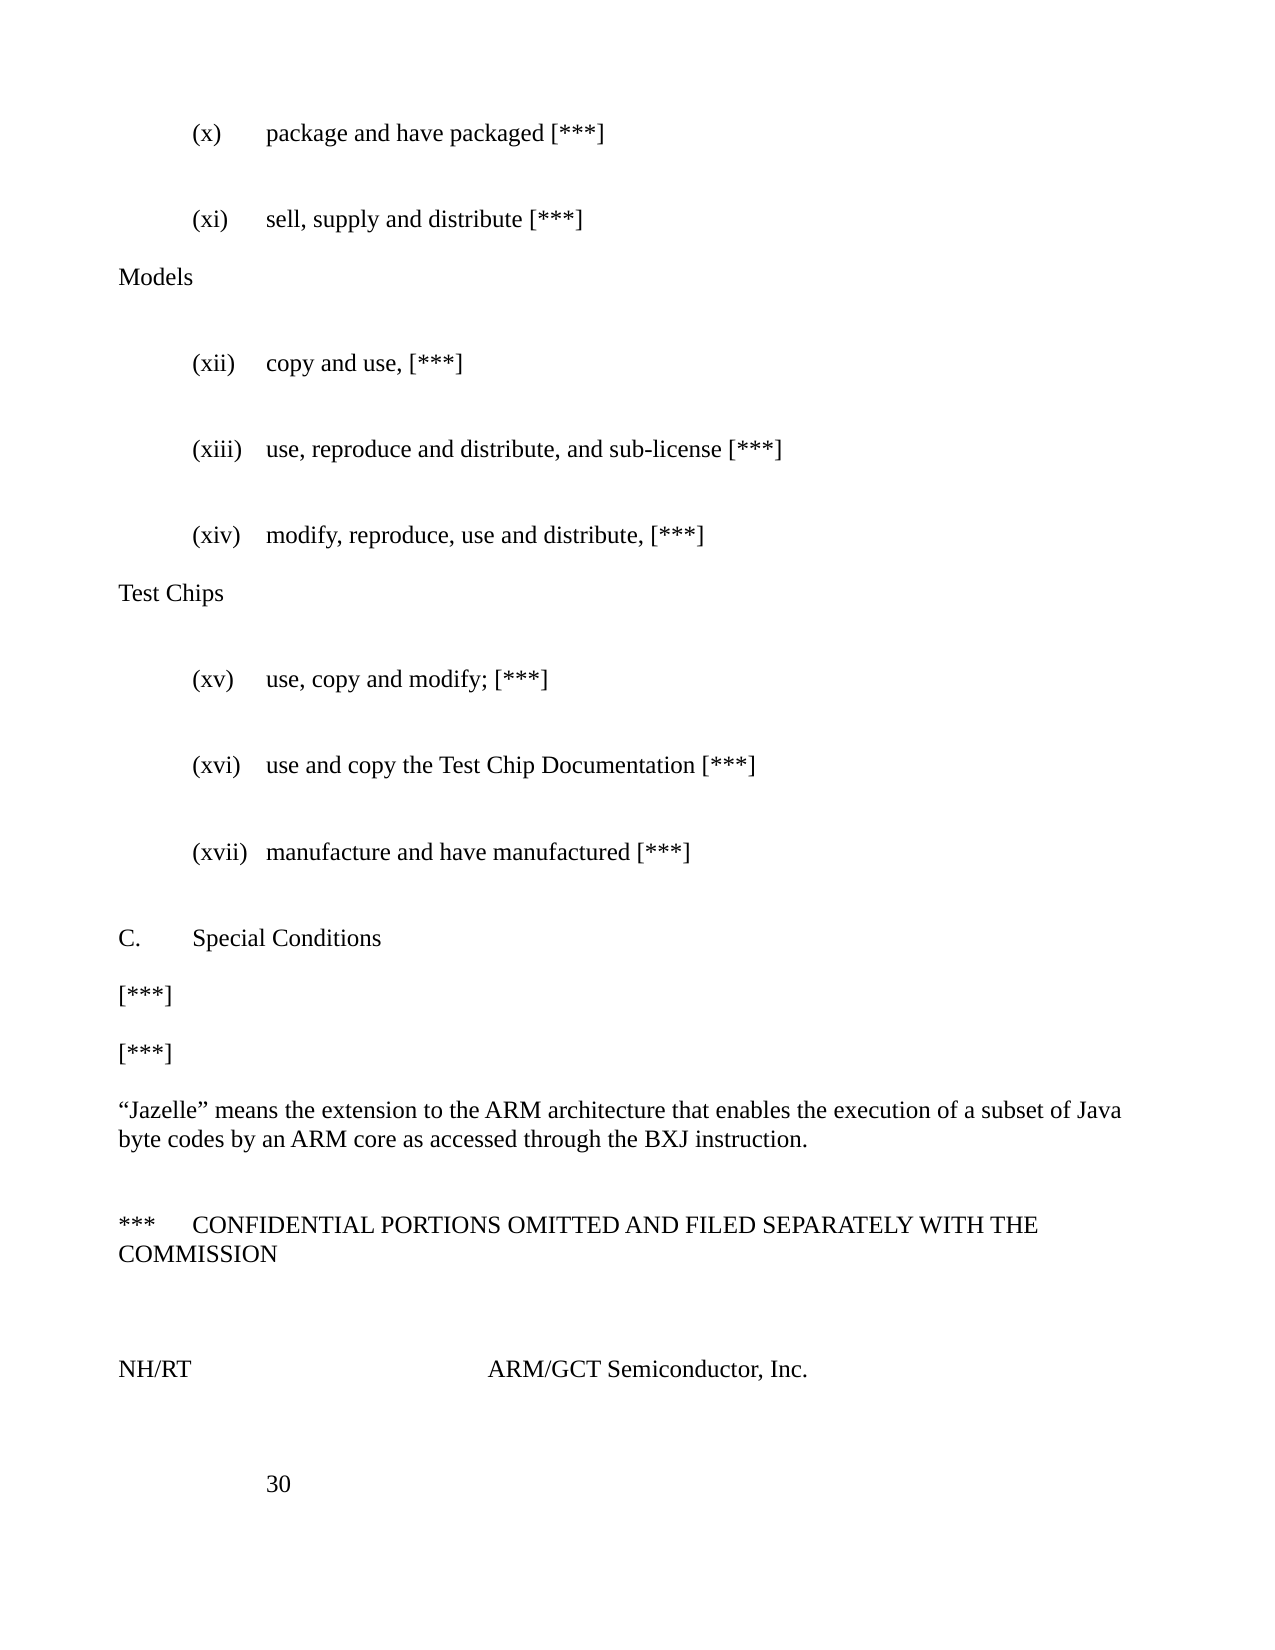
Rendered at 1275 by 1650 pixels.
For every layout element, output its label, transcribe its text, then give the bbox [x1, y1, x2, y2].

text (xvii) manufacture and have manufactured [***] [118, 837, 1157, 866]
text [***] [118, 981, 1157, 1009]
text [***] [118, 1038, 1157, 1067]
text “Jazelle” means the extension to the ARM architecture that enables the execution of a subset of Java byte codes by an ARM core as accessed through the BXJ instruction. [118, 1096, 1157, 1153]
text *** CONFIDENTIAL PORTIONS OMITTED AND FILED SEPARATELY WITH THE COMMISSION [118, 1211, 1157, 1268]
text Models [118, 262, 1157, 291]
text Test Chips [118, 578, 1157, 607]
text C. Special Conditions [118, 923, 1157, 952]
text (xv) use, copy and modify; [***] [118, 664, 1157, 693]
text (xi) sell, supply and distribute [***] [118, 204, 1157, 233]
text NH/RT ARM/GCT Semiconductor, Inc. [118, 1354, 1157, 1383]
text (x) package and have packaged [***] [118, 118, 1157, 147]
text (xiii) use, reproduce and distribute, and sub-license [***] [118, 434, 1157, 463]
text (xii) copy and use, [***] [118, 348, 1157, 377]
text (xiv) modify, reproduce, use and distribute, [***] [118, 521, 1157, 549]
text 30 [118, 1469, 1157, 1498]
text (xvi) use and copy the Test Chip Documentation [***] [118, 751, 1157, 779]
